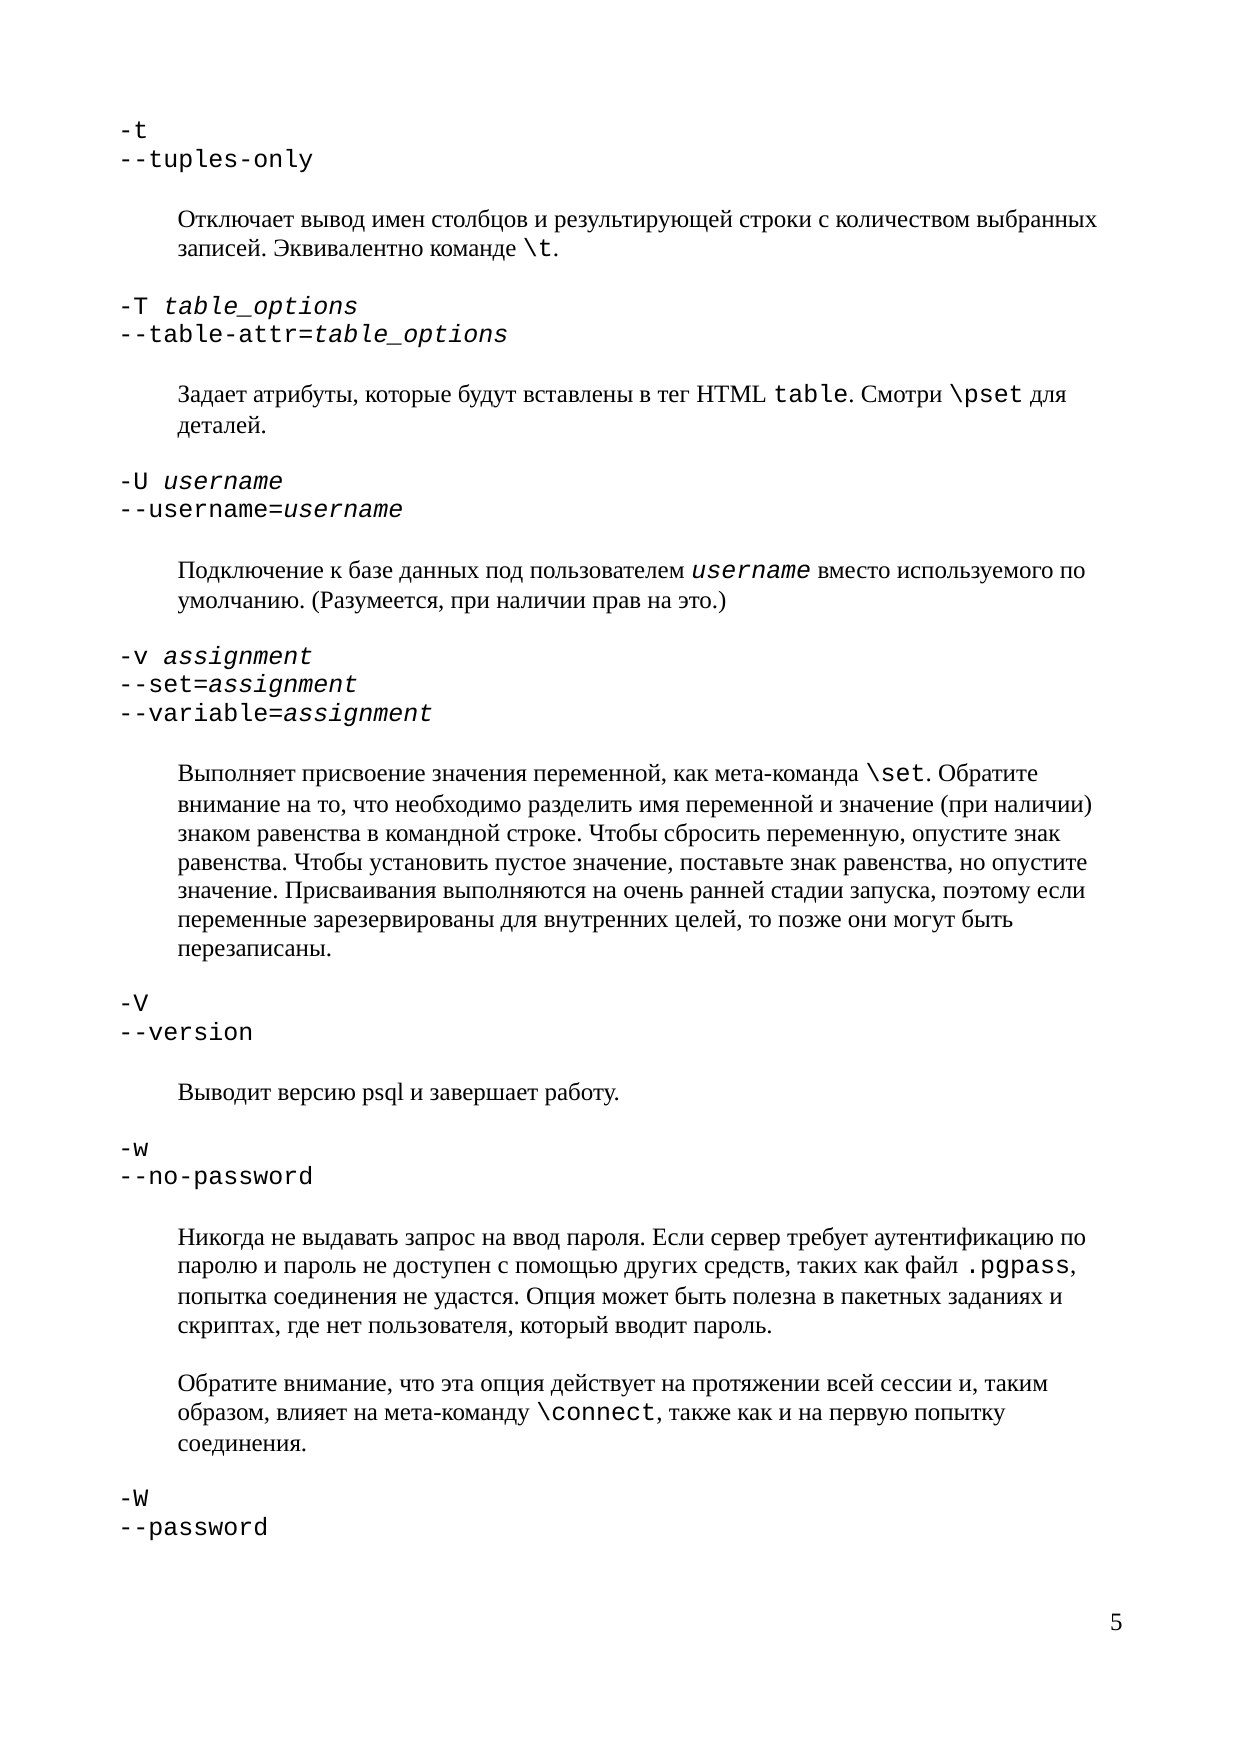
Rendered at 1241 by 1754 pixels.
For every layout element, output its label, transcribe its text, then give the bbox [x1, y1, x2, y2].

list Выводит версию psql и завершает работу. [177, 1077, 1122, 1106]
list Отключает вывод имен столбцов и результирующей строки с количеством выбранных записей. Эквивалентно команде \t. [177, 204, 1122, 264]
subtitle -U username --username=username [118, 468, 1122, 525]
list Подключение к базе данных под пользователем username вместо используемого по умолчанию. (Разумеется, при наличии прав на это.) [177, 555, 1122, 614]
subtitle -T table_options --table-attr=table_options [118, 293, 1122, 350]
list Обратите внимание, что эта опция действует на протяжении всей сессии и, таким образом, влияет на мета-команду \connect, также как и на первую попытку соединения. [177, 1368, 1122, 1456]
subtitle -v assignment --set=assignment --variable=assignment [118, 644, 1122, 729]
list Выполняет присвоение значения переменной, как мета-команда \set. Обратите внимание на то, что необходимо разделить имя переменной и значение (при наличии) знаком равенства в командной строке. Чтобы сбросить переменную, опустите знак равенства. Чтобы установить пустое значение, поставьте знак равенства, но опустите значение. Присваивания выполняются на очень ранней стадии запуска, поэтому если переменные зарезервированы для внутренних целей, то позже они могут быть перезаписаны. [177, 758, 1122, 962]
subtitle -t --tuples-only [118, 118, 1122, 175]
list Никогда не выдавать запрос на ввод пароля. Если сервер требует аутентификацию по паролю и пароль не доступен с помощью других средств, таких как файл .pgpass, попытка соединения не удастся. Опция может быть полезна в пакетных заданиях и скриптах, где нет пользователя, который вводит пароль. [177, 1222, 1122, 1339]
list Задает атрибуты, которые будут вставлены в тег HTML table. Смотри \pset для деталей. [177, 379, 1122, 439]
subtitle -V --version [118, 991, 1122, 1048]
subtitle -w --no-password [118, 1135, 1122, 1192]
subtitle -W --password [118, 1486, 1122, 1543]
